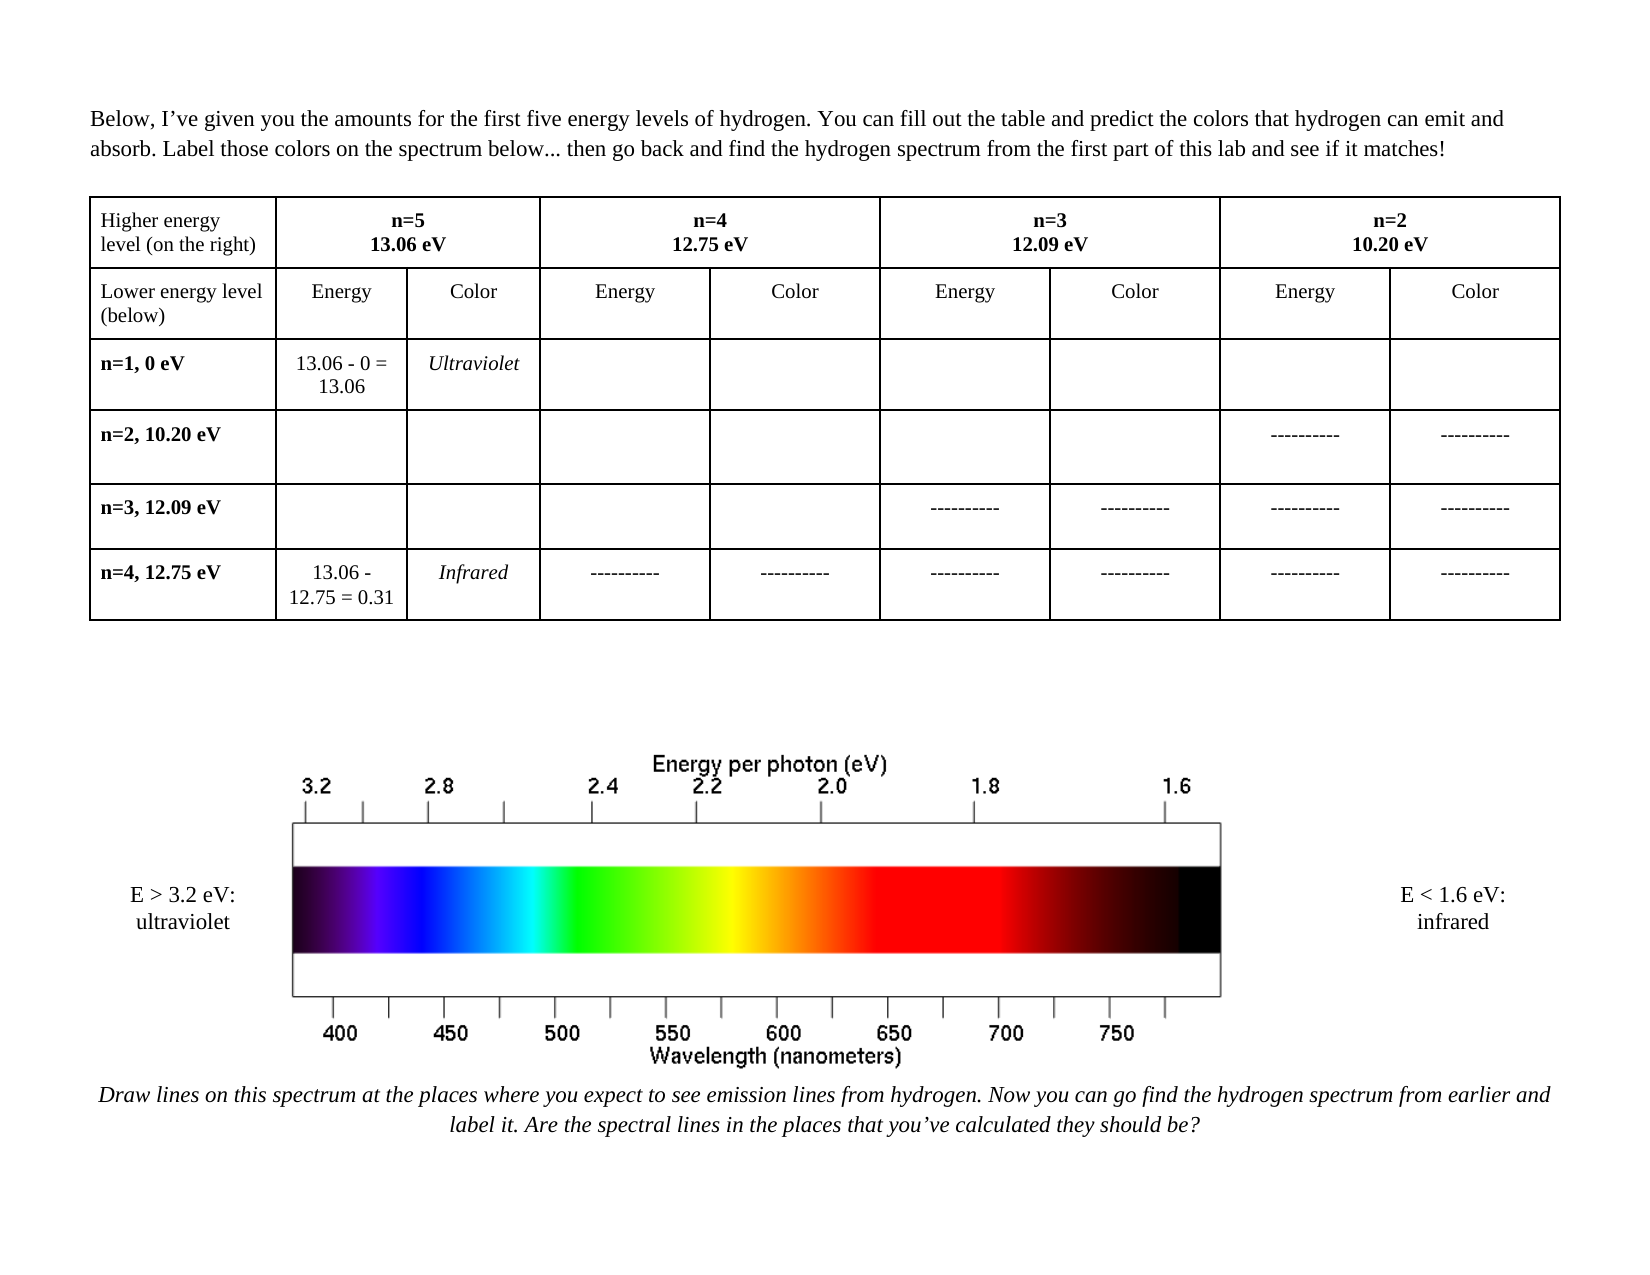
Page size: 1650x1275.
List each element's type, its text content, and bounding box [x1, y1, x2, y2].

table_cell Color [1391, 269, 1559, 338]
table_cell 13.06 - 0 = 13.06 [277, 340, 406, 409]
table_cell Lower energy level (below) [91, 269, 275, 338]
table_cell [1051, 411, 1219, 482]
table_cell [1221, 340, 1389, 409]
table_cell [277, 485, 406, 548]
table_cell Ultraviolet [408, 340, 539, 409]
table_cell n=3, 12.09 eV [91, 485, 275, 548]
table_cell [881, 411, 1049, 482]
table_header n=2 10.20 eV [1221, 198, 1559, 267]
table_header E > 3.2 eV: ultraviolet [90, 739, 276, 1081]
table_cell ---------- [1221, 550, 1389, 619]
table_cell 13.06 - 12.75 = 0.31 [277, 550, 406, 619]
table_cell ---------- [1221, 485, 1389, 548]
table_cell [1391, 340, 1559, 409]
table_cell Energy [277, 269, 406, 338]
table_cell n=1, 0 eV [91, 340, 275, 409]
table_cell n=2, 10.20 eV [91, 411, 275, 482]
table_cell ---------- [1051, 550, 1219, 619]
table_cell [711, 411, 879, 482]
table_cell ---------- [1221, 411, 1389, 482]
table_cell [408, 411, 539, 482]
table_cell Color [1051, 269, 1219, 338]
table_cell [711, 340, 879, 409]
table_cell [541, 411, 709, 482]
table_cell ---------- [881, 485, 1049, 548]
table_cell [711, 485, 879, 548]
table_cell Energy [881, 269, 1049, 338]
table_cell n=4, 12.75 eV [91, 550, 275, 619]
table_cell [277, 411, 406, 482]
table_header n=5 13.06 eV [277, 198, 539, 267]
table_cell ---------- [881, 550, 1049, 619]
table_cell [1051, 340, 1219, 409]
table_cell ---------- [1391, 411, 1559, 482]
table_cell Energy [1221, 269, 1389, 338]
table_cell ---------- [1051, 485, 1219, 548]
text Draw lines on this spectrum at the places where you expect to see emission lines from hydrogen. Now you can go find the hydrogen spectrum from earlier and label it. Are the spectral lines in the places that you’ve calculated they should be? [90, 1081, 1560, 1137]
table_header Higher energy level (on the right) [91, 198, 275, 267]
text Below, I’ve given you the amounts for the first five energy levels of hydrogen. You can fill out the table and predict the colors that hydrogen can emit and absorb. Label those colors on the spectrum below... then go back and find the hydrogen spectrum from the first part of this lab and see if it matches! [90, 105, 1560, 162]
picture [286, 749, 1230, 1071]
table_cell Color [408, 269, 539, 338]
table_header n=4 12.75 eV [541, 198, 879, 267]
table_cell Energy [541, 269, 709, 338]
table_cell Color [711, 269, 879, 338]
table_cell [881, 340, 1049, 409]
table_cell [541, 485, 709, 548]
table_cell ---------- [1391, 485, 1559, 548]
table_cell Infrared [408, 550, 539, 619]
table_header n=3 12.09 eV [881, 198, 1219, 267]
table_cell ---------- [1391, 550, 1559, 619]
table_cell ---------- [541, 550, 709, 619]
table_cell [541, 340, 709, 409]
table_cell [408, 485, 539, 548]
table_header E < 1.6 eV: infrared [1357, 739, 1549, 1081]
table_header [276, 739, 1357, 1081]
table_cell ---------- [711, 550, 879, 619]
